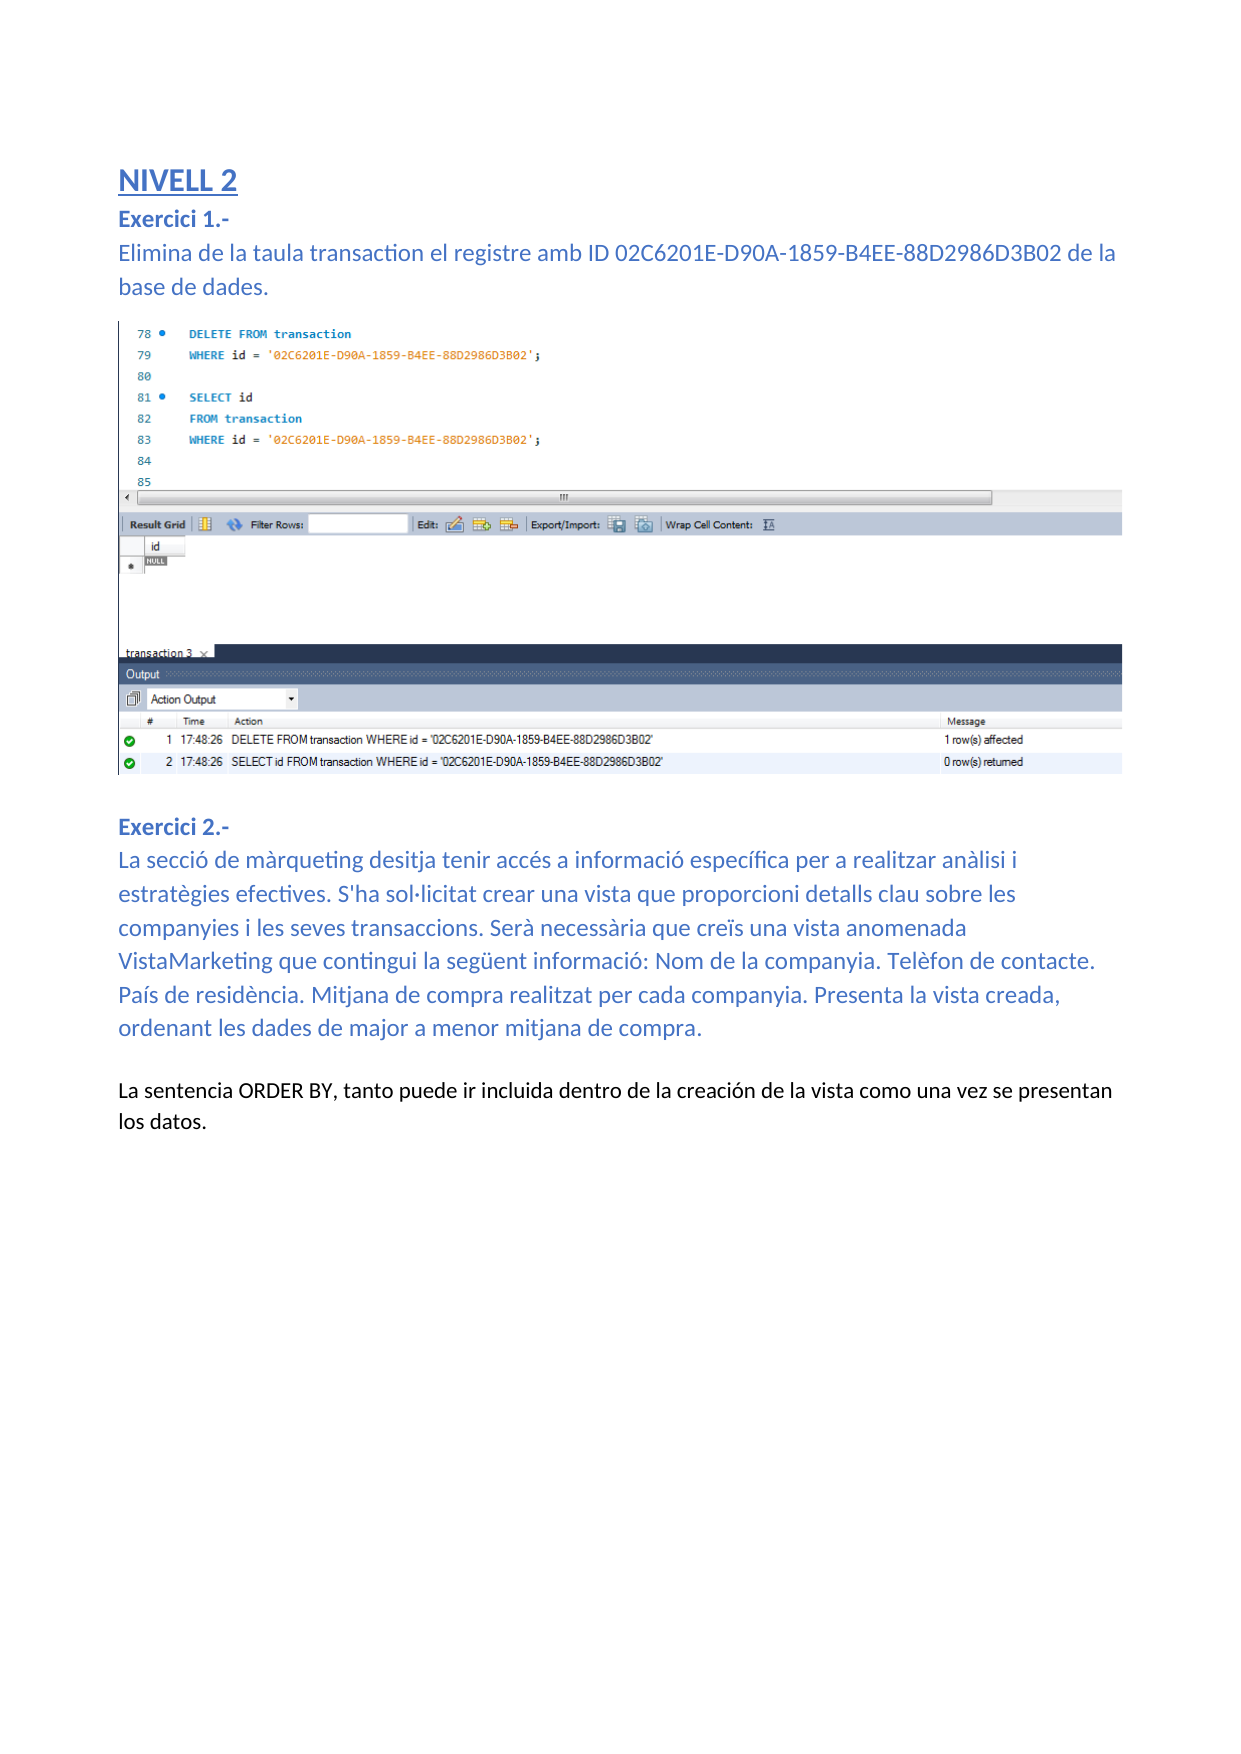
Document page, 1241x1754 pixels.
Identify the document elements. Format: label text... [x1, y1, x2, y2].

text NIVELL 2 [118, 159, 1122, 199]
text Exercici 1.- [118, 204, 1122, 234]
text La secció de màrqueting desitja tenir accés a informació específica per a realitzar anàlisi i estratègies efectives. S'ha sol·licitat crear una vista que proporcioni detalls clau sobre les companyies i les seves transaccions. Serà necessària que creïs una vista anomenada VistaMarketing que contingui la següent informació: Nom de la companyia. Telèfon de contacte. País de residència. Mitjana de compra realitzat per cada companyia. Presenta la vista creada, ordenant les dades de major a menor mitjana de compra. [118, 844, 1122, 1043]
text La sentencia ORDER BY, tanto puede ir incluida dentro de la creación de la vista como una vez se presentan los datos. [118, 1077, 1122, 1135]
text Exercici 2.- [118, 811, 1122, 842]
text Elimina de la taula transaction el registre amb ID 02C6201E-D90A-1859-B4EE-88D2986D3B02 de la base de dades. [118, 237, 1122, 301]
